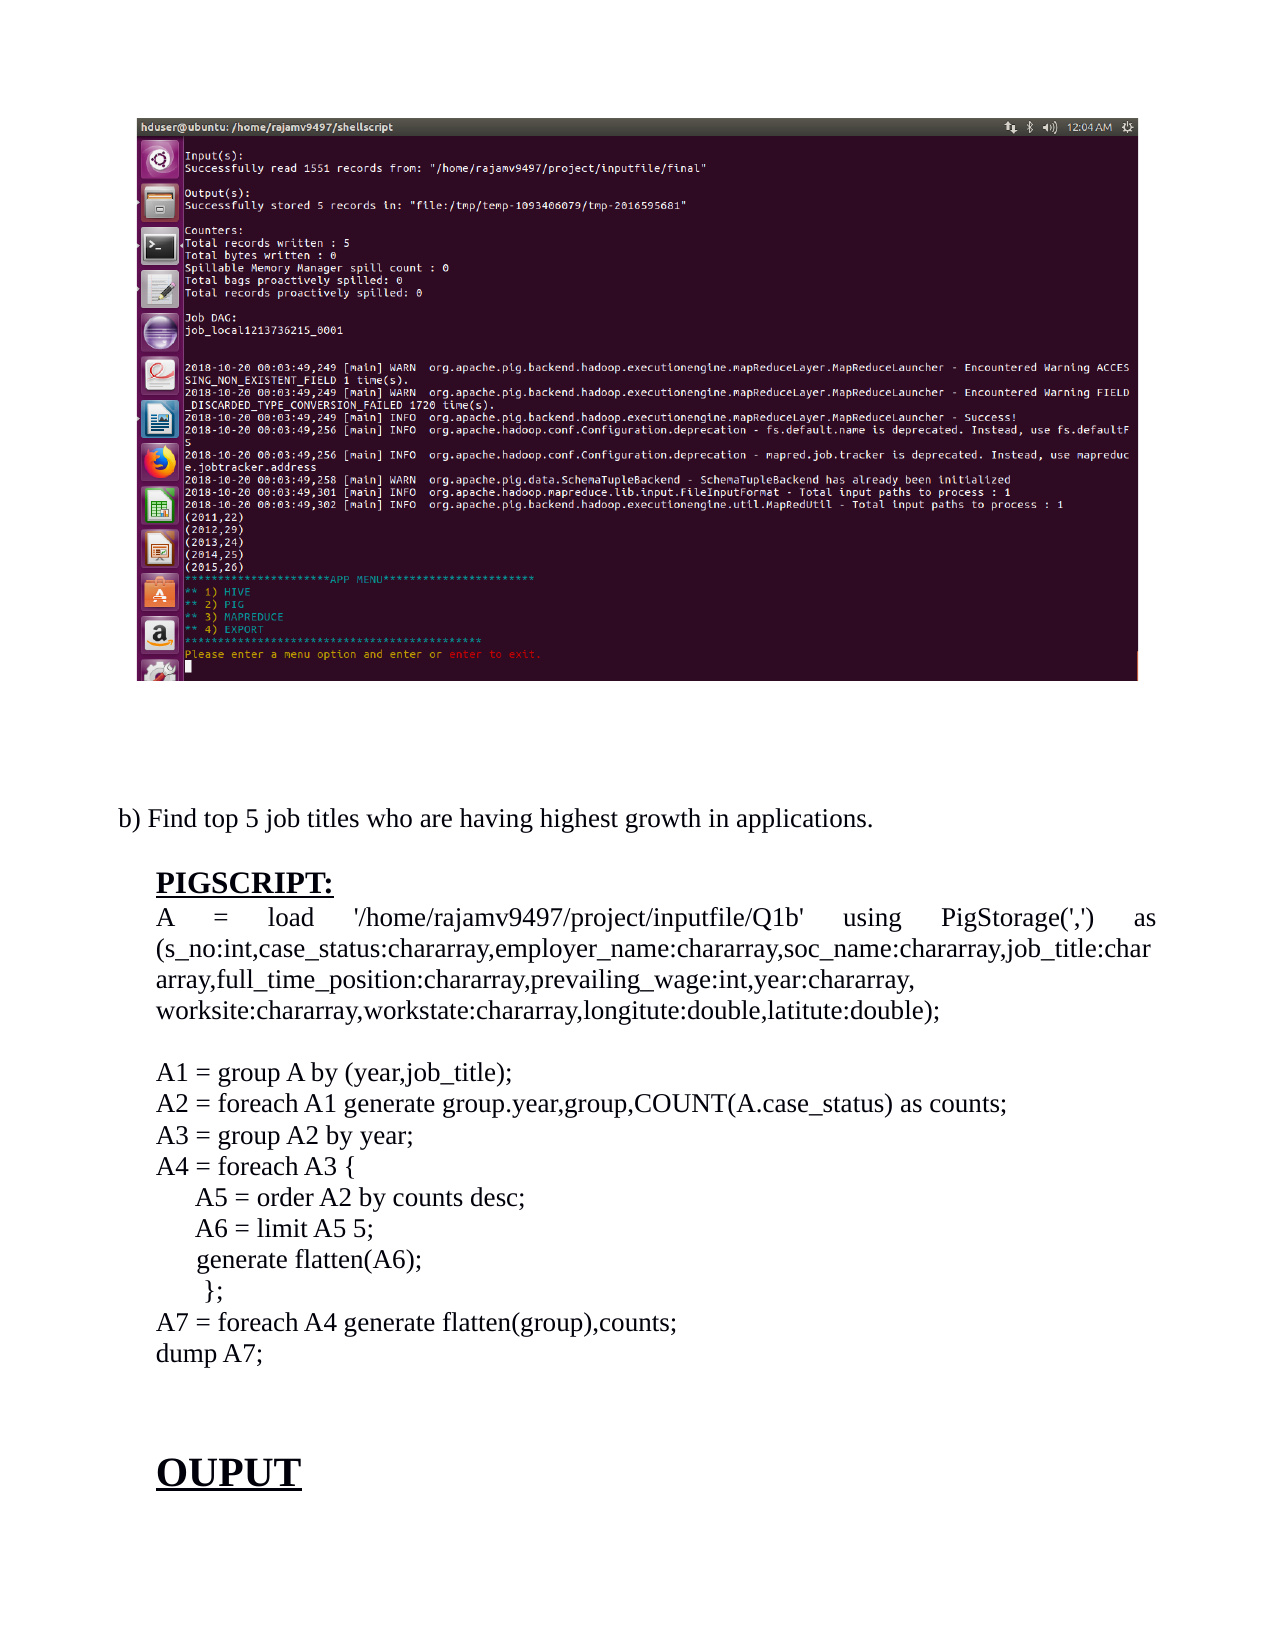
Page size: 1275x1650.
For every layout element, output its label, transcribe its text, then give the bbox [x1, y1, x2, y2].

text A4 = foreach A3 { [156, 1150, 1157, 1181]
text A = load '/home/rajamv9497/project/inputfile/Q1b' using PigStorage(',') as (s_no:int,case_status:chararray,employer_name:chararray,soc_name:chararray,job_title:chararray,full_time_position:chararray,prevailing_wage:int,year:chararray, worksite:chararray,workstate:chararray,longitute:double,latitute:double); [156, 901, 1157, 1025]
text generate flatten(A6); [156, 1243, 1157, 1274]
text OUPUT [156, 1447, 1157, 1495]
text A6 = limit A5 5; [156, 1212, 1157, 1243]
text A3 = group A2 by year; [156, 1119, 1157, 1150]
text A7 = foreach A4 generate flatten(group),counts; [156, 1306, 1157, 1337]
text }; [156, 1274, 1157, 1306]
text PIGSCRIPT: [156, 865, 1157, 901]
text dump A7; [156, 1337, 1157, 1368]
text A5 = order A2 by counts desc; [156, 1181, 1157, 1212]
text b) Find top 5 job titles who are having highest growth in applications. [118, 802, 1157, 834]
text A1 = group A by (year,job_title); [156, 1056, 1157, 1088]
text A2 = foreach A1 generate group.year,group,COUNT(A.case_status) as counts; [156, 1088, 1157, 1119]
picture [136, 118, 1139, 681]
